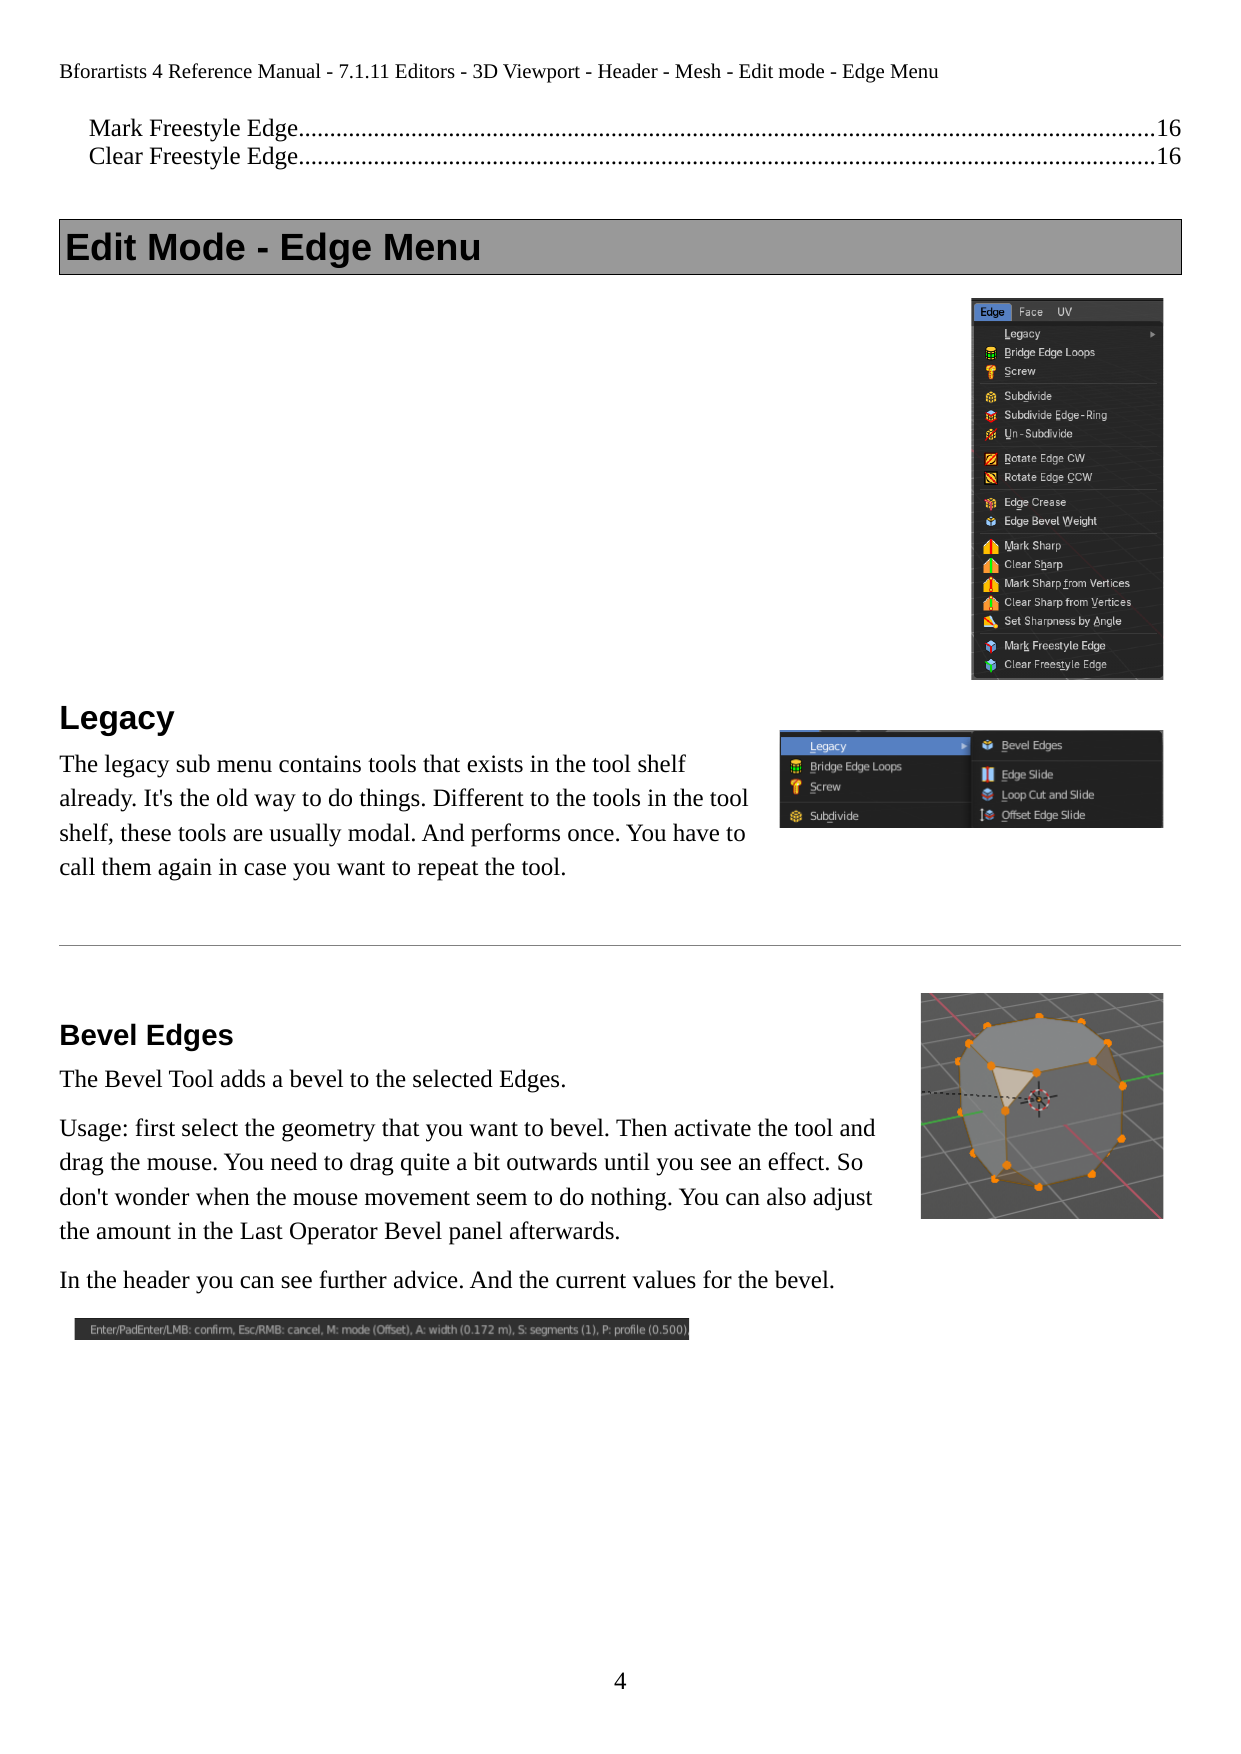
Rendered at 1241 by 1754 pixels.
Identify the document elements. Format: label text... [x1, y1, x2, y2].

picture [971, 298, 1164, 680]
subtitle Bevel Edges [59, 1018, 920, 1051]
subtitle [1164, 1018, 1181, 1051]
text Usage: first select the geometry that you want to bevel. Then activate the tool and drag the mouse. You need to drag quite a bit outwards until you see an effect. So don't wonder when the mouse movement seem to do nothing. You can also adjust the amount in the Last Operator Bevel panel afterwards. [59, 1113, 1181, 1245]
text In the header you can see further advice. And the current values for the bevel. [59, 1266, 1181, 1294]
text Clear Freestyle Edge 16 [88, 141, 1181, 170]
picture [920, 993, 1164, 1219]
table_header Edit Mode - Edge Menu [60, 220, 1181, 274]
picture [779, 730, 1164, 828]
subtitle Legacy [59, 698, 1181, 736]
text Mark Freestyle Edge 16 [88, 113, 1181, 141]
text The legacy sub menu contains tools that exists in the tool shelf already. It's the old way to do things. Different to the tools in the tool shelf, these tools are usually modal. And performs once. You have to call them again in case you want to repeat the tool. [59, 749, 1181, 881]
picture [74, 1318, 690, 1340]
text The Bevel Tool adds a bevel to the selected Edges. [59, 1064, 920, 1093]
